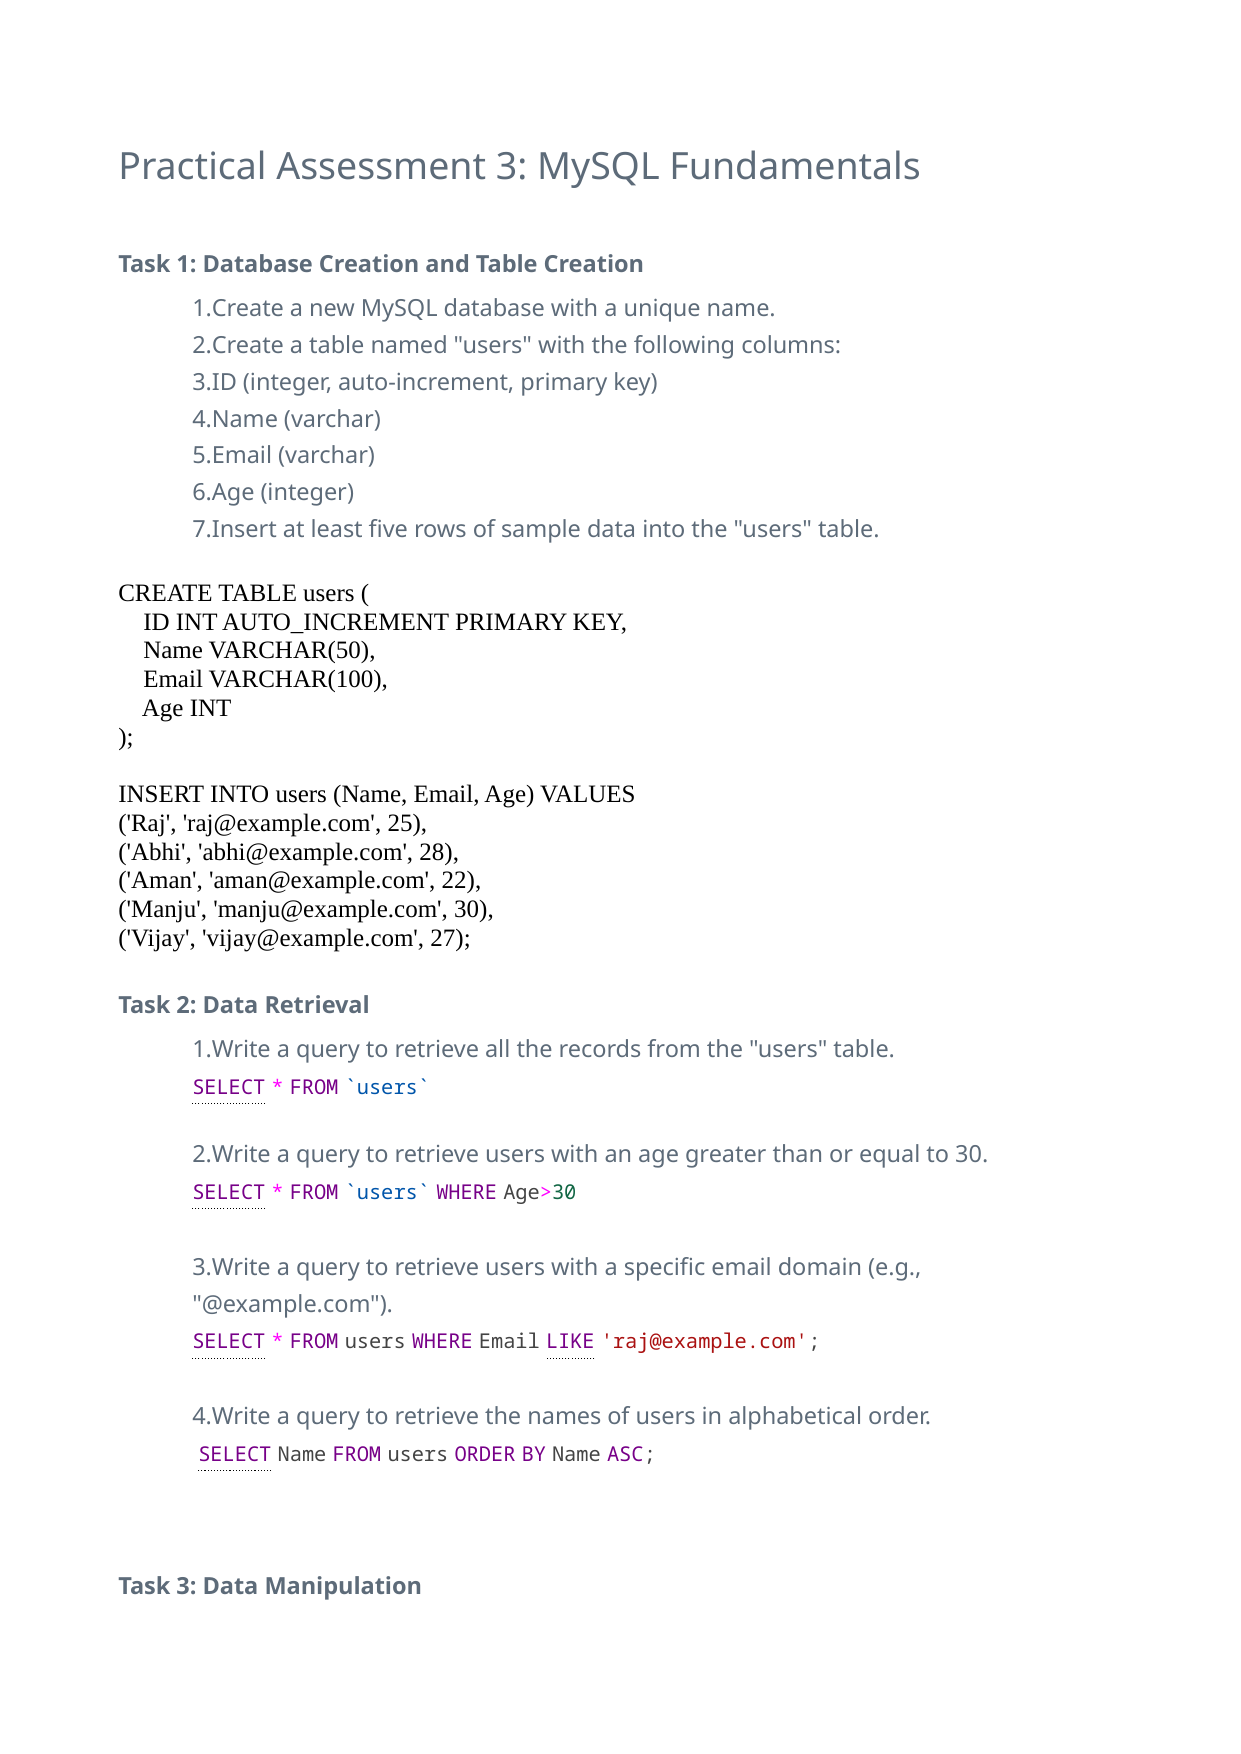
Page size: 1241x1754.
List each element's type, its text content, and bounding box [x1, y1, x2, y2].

list Write a query to retrieve users with a specific email domain (e.g., "@example.com"). [118, 1250, 1122, 1319]
text ('Vijay', 'vijay@example.com', 27); [118, 923, 1122, 952]
list Insert at least five rows of sample data into the "users" table. [118, 512, 1122, 544]
text ('Aman', 'aman@example.com', 22), [118, 865, 1122, 894]
subtitle Practical Assessment 3: MySQL Fundamentals [118, 139, 1122, 190]
text ('Abhi', 'abhi@example.com', 28), [118, 837, 1122, 865]
list SELECT * FROM `users` [118, 1069, 1122, 1103]
list Write a query to retrieve the names of users in alphabetical order. [118, 1399, 1122, 1432]
text Age INT [118, 693, 1122, 722]
list SELECT Name FROM users ORDER BY Name ASC; [118, 1436, 1122, 1470]
text Email VARCHAR(100), [118, 664, 1122, 693]
text Task 3: Data Manipulation [118, 1569, 1122, 1602]
list Name (varchar) [118, 402, 1122, 434]
text Task 2: Data Retrieval [118, 988, 1122, 1020]
text INSERT INTO users (Name, Email, Age) VALUES [118, 779, 1122, 808]
list Write a query to retrieve users with an age greater than or equal to 30. [118, 1137, 1122, 1169]
list SELECT * FROM users WHERE Email LIKE 'raj@example.com'; [118, 1324, 1122, 1358]
text CREATE TABLE users ( [118, 578, 1122, 607]
text ('Manju', 'manju@example.com', 30), [118, 894, 1122, 923]
text ('Raj', 'raj@example.com', 25), [118, 808, 1122, 837]
list Create a table named "users" with the following columns: [118, 328, 1122, 360]
list Email (varchar) [118, 439, 1122, 471]
list ID (integer, auto-increment, primary key) [118, 365, 1122, 397]
text Name VARCHAR(50), [118, 635, 1122, 664]
text ID INT AUTO_INCREMENT PRIMARY KEY, [118, 607, 1122, 635]
text ); [118, 722, 1122, 750]
list Create a new MySQL database with a unique name. [118, 292, 1122, 324]
list Write a query to retrieve all the records from the "users" table. [118, 1033, 1122, 1065]
list SELECT * FROM `users` WHERE Age>30 [118, 1174, 1122, 1208]
list Age (integer) [118, 476, 1122, 507]
text Task 1: Database Creation and Table Creation [118, 247, 1122, 279]
